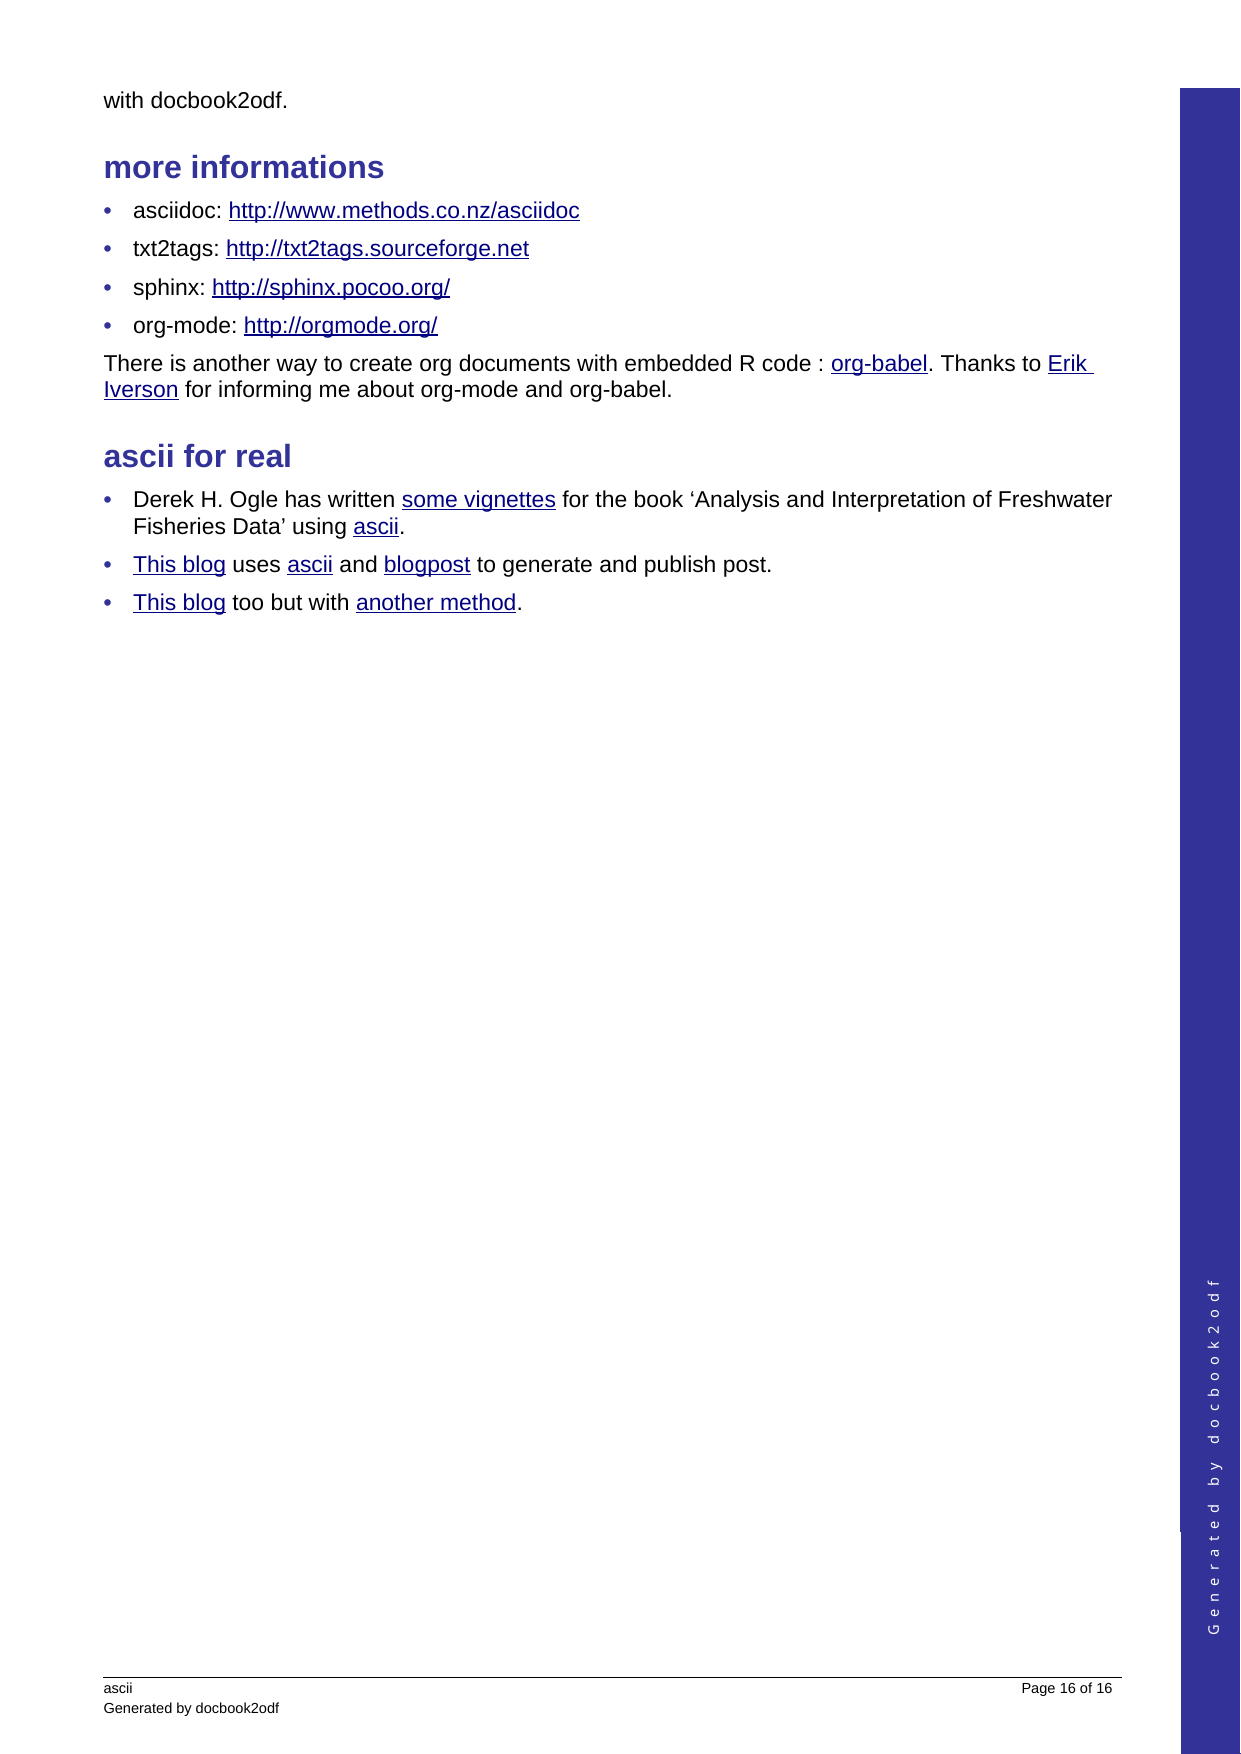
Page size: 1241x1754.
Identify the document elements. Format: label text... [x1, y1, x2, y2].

text with docbook2odf. [103, 87, 1122, 113]
list sphinx: http://sphinx.pocoo.org/ [103, 273, 1122, 300]
list asciidoc: http://www.methods.co.nz/asciidoc [103, 197, 1122, 223]
subtitle ascii for real [103, 438, 1122, 475]
text There is another way to create org documents with embedded R code : org-babel. Thanks to Erik Iverson for informing me about org-mode and org-babel. [103, 350, 1122, 402]
list Derek H. Ogle has written some vignettes for the book ‘Analysis and Interpretation of Freshwater Fisheries Data’ using ascii. [103, 486, 1122, 539]
list This blog too but with another method. [103, 589, 1122, 615]
subtitle more informations [103, 148, 1122, 185]
list txt2tags: http://txt2tags.sourceforge.net [103, 235, 1122, 262]
list This blog uses ascii and blogpost to generate and publish post. [103, 551, 1122, 577]
list org-mode: http://orgmode.org/ [103, 312, 1122, 338]
